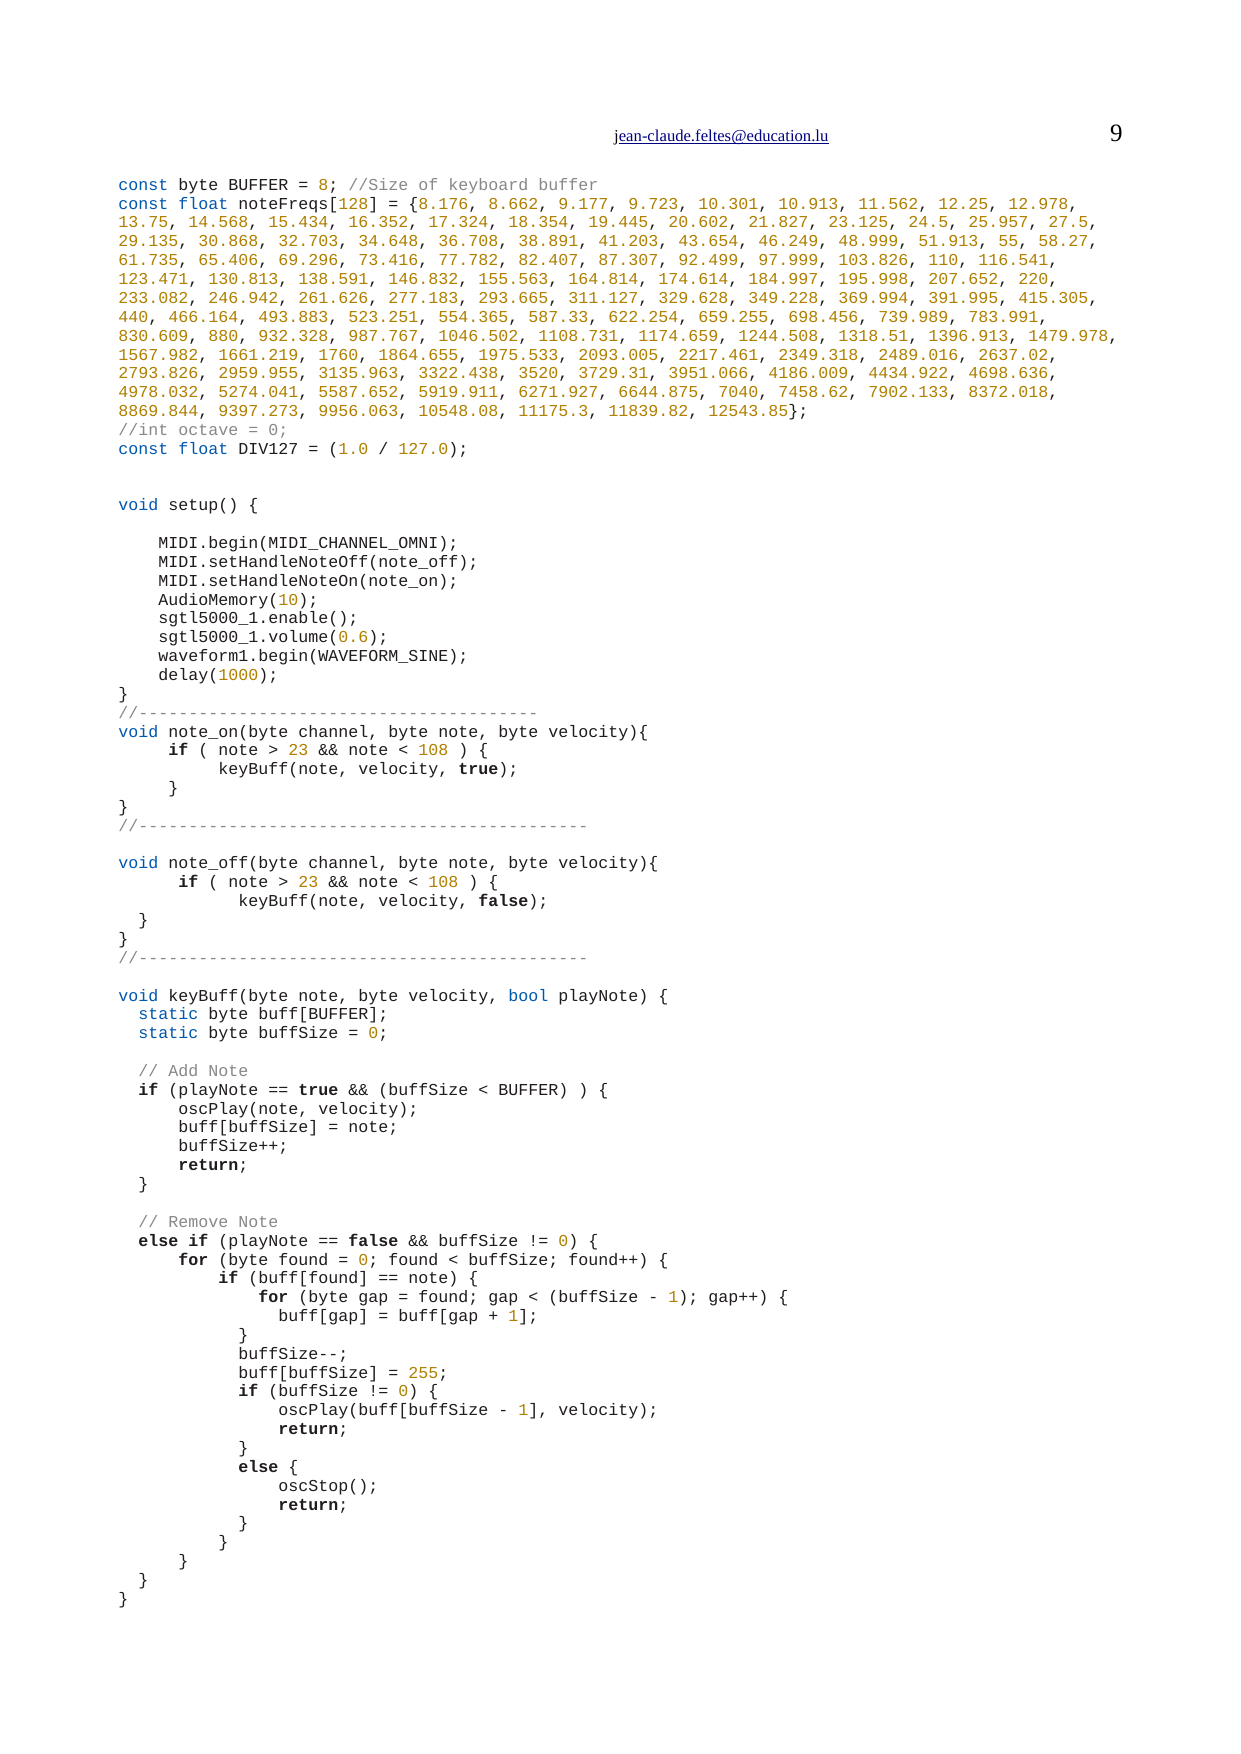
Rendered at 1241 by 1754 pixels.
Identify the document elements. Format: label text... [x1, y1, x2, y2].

text static byte buff[BUFFER]; [118, 1006, 1122, 1025]
text } [118, 685, 1122, 704]
text } [118, 1326, 1122, 1345]
text else if (playNote == false && buffSize != 0) { [118, 1232, 1122, 1251]
text buffSize--; [118, 1345, 1122, 1364]
text //int octave = 0; [118, 421, 1122, 440]
text keyBuff(note, velocity, true); [118, 761, 1122, 780]
text return; [118, 1496, 1122, 1515]
text } [118, 1553, 1122, 1572]
text const float noteFreqs[128] = {8.176, 8.662, 9.177, 9.723, 10.301, 10.913, 11.562, 12.25, 12.978, 13.75, 14.568, 15.434, 16.352, 17.324, 18.354, 19.445, 20.602, 21.827, 23.125, 24.5, 25.957, 27.5, 29.135, 30.868, 32.703, 34.648, 36.708, 38.891, 41.203, 43.654, 46.249, 48.999, 51.913, 55, 58.27, 61.735, 65.406, 69.296, 73.416, 77.782, 82.407, 87.307, 92.499, 97.999, 103.826, 110, 116.541, 123.471, 130.813, 138.591, 146.832, 155.563, 164.814, 174.614, 184.997, 195.998, 207.652, 220, 233.082, 246.942, 261.626, 277.183, 293.665, 311.127, 329.628, 349.228, 369.994, 391.995, 415.305, 440, 466.164, 493.883, 523.251, 554.365, 587.33, 622.254, 659.255, 698.456, 739.989, 783.991, 830.609, 880, 932.328, 987.767, 1046.502, 1108.731, 1174.659, 1244.508, 1318.51, 1396.913, 1479.978, 1567.982, 1661.219, 1760, 1864.655, 1975.533, 2093.005, 2217.461, 2349.318, 2489.016, 2637.02, 2793.826, 2959.955, 3135.963, 3322.438, 3520, 3729.31, 3951.066, 4186.009, 4434.922, 4698.636, 4978.032, 5274.041, 5587.652, 5919.911, 6271.927, 6644.875, 7040, 7458.62, 7902.133, 8372.018, 8869.844, 9397.273, 9956.063, 10548.08, 11175.3, 11839.82, 12543.85}; [118, 195, 1122, 421]
text const byte BUFFER = 8; //Size of keyboard buffer [118, 176, 1122, 195]
text if ( note > 23 && note < 108 ) { [118, 742, 1122, 761]
text for (byte gap = found; gap < (buffSize - 1); gap++) { [118, 1289, 1122, 1308]
text oscPlay(buff[buffSize - 1], velocity); [118, 1402, 1122, 1421]
text } [118, 1572, 1122, 1590]
text for (byte found = 0; found < buffSize; found++) { [118, 1251, 1122, 1270]
text if (buff[found] == note) { [118, 1270, 1122, 1289]
text } [118, 1534, 1122, 1553]
text oscStop(); [118, 1477, 1122, 1496]
text sgtl5000_1.enable(); [118, 610, 1122, 629]
text buff[gap] = buff[gap + 1]; [118, 1308, 1122, 1326]
text // Remove Note [118, 1213, 1122, 1232]
text return; [118, 1157, 1122, 1176]
text if ( note > 23 && note < 108 ) { [118, 874, 1122, 893]
text delay(1000); [118, 667, 1122, 685]
text MIDI.setHandleNoteOn(note_on); [118, 572, 1122, 591]
text if (buffSize != 0) { [118, 1383, 1122, 1402]
text sgtl5000_1.volume(0.6); [118, 629, 1122, 648]
text void note_on(byte channel, byte note, byte velocity){ [118, 723, 1122, 742]
text else { [118, 1458, 1122, 1477]
text void note_off(byte channel, byte note, byte velocity){ [118, 855, 1122, 874]
text // Add Note [118, 1062, 1122, 1081]
text } [118, 931, 1122, 949]
text const float DIV127 = (1.0 / 127.0); [118, 440, 1122, 459]
text } [118, 1439, 1122, 1458]
text } [118, 1515, 1122, 1534]
text //--------------------------------------------- [118, 949, 1122, 968]
text MIDI.setHandleNoteOff(note_off); [118, 553, 1122, 572]
text keyBuff(note, velocity, false); [118, 893, 1122, 912]
text } [118, 780, 1122, 798]
text MIDI.begin(MIDI_CHANNEL_OMNI); [118, 534, 1122, 553]
text } [118, 1590, 1122, 1609]
text void keyBuff(byte note, byte velocity, bool playNote) { [118, 987, 1122, 1006]
text return; [118, 1421, 1122, 1439]
text void setup() { [118, 497, 1122, 516]
text buff[buffSize] = 255; [118, 1364, 1122, 1383]
text AudioMemory(10); [118, 591, 1122, 610]
text //--------------------------------------------- [118, 817, 1122, 836]
text } [118, 798, 1122, 817]
text buff[buffSize] = note; [118, 1119, 1122, 1138]
text if (playNote == true && (buffSize < BUFFER) ) { [118, 1081, 1122, 1100]
text } [118, 912, 1122, 931]
text oscPlay(note, velocity); [118, 1100, 1122, 1119]
text waveform1.begin(WAVEFORM_SINE); [118, 648, 1122, 667]
text static byte buffSize = 0; [118, 1025, 1122, 1044]
text //---------------------------------------- [118, 704, 1122, 723]
text } [118, 1176, 1122, 1194]
text buffSize++; [118, 1138, 1122, 1157]
